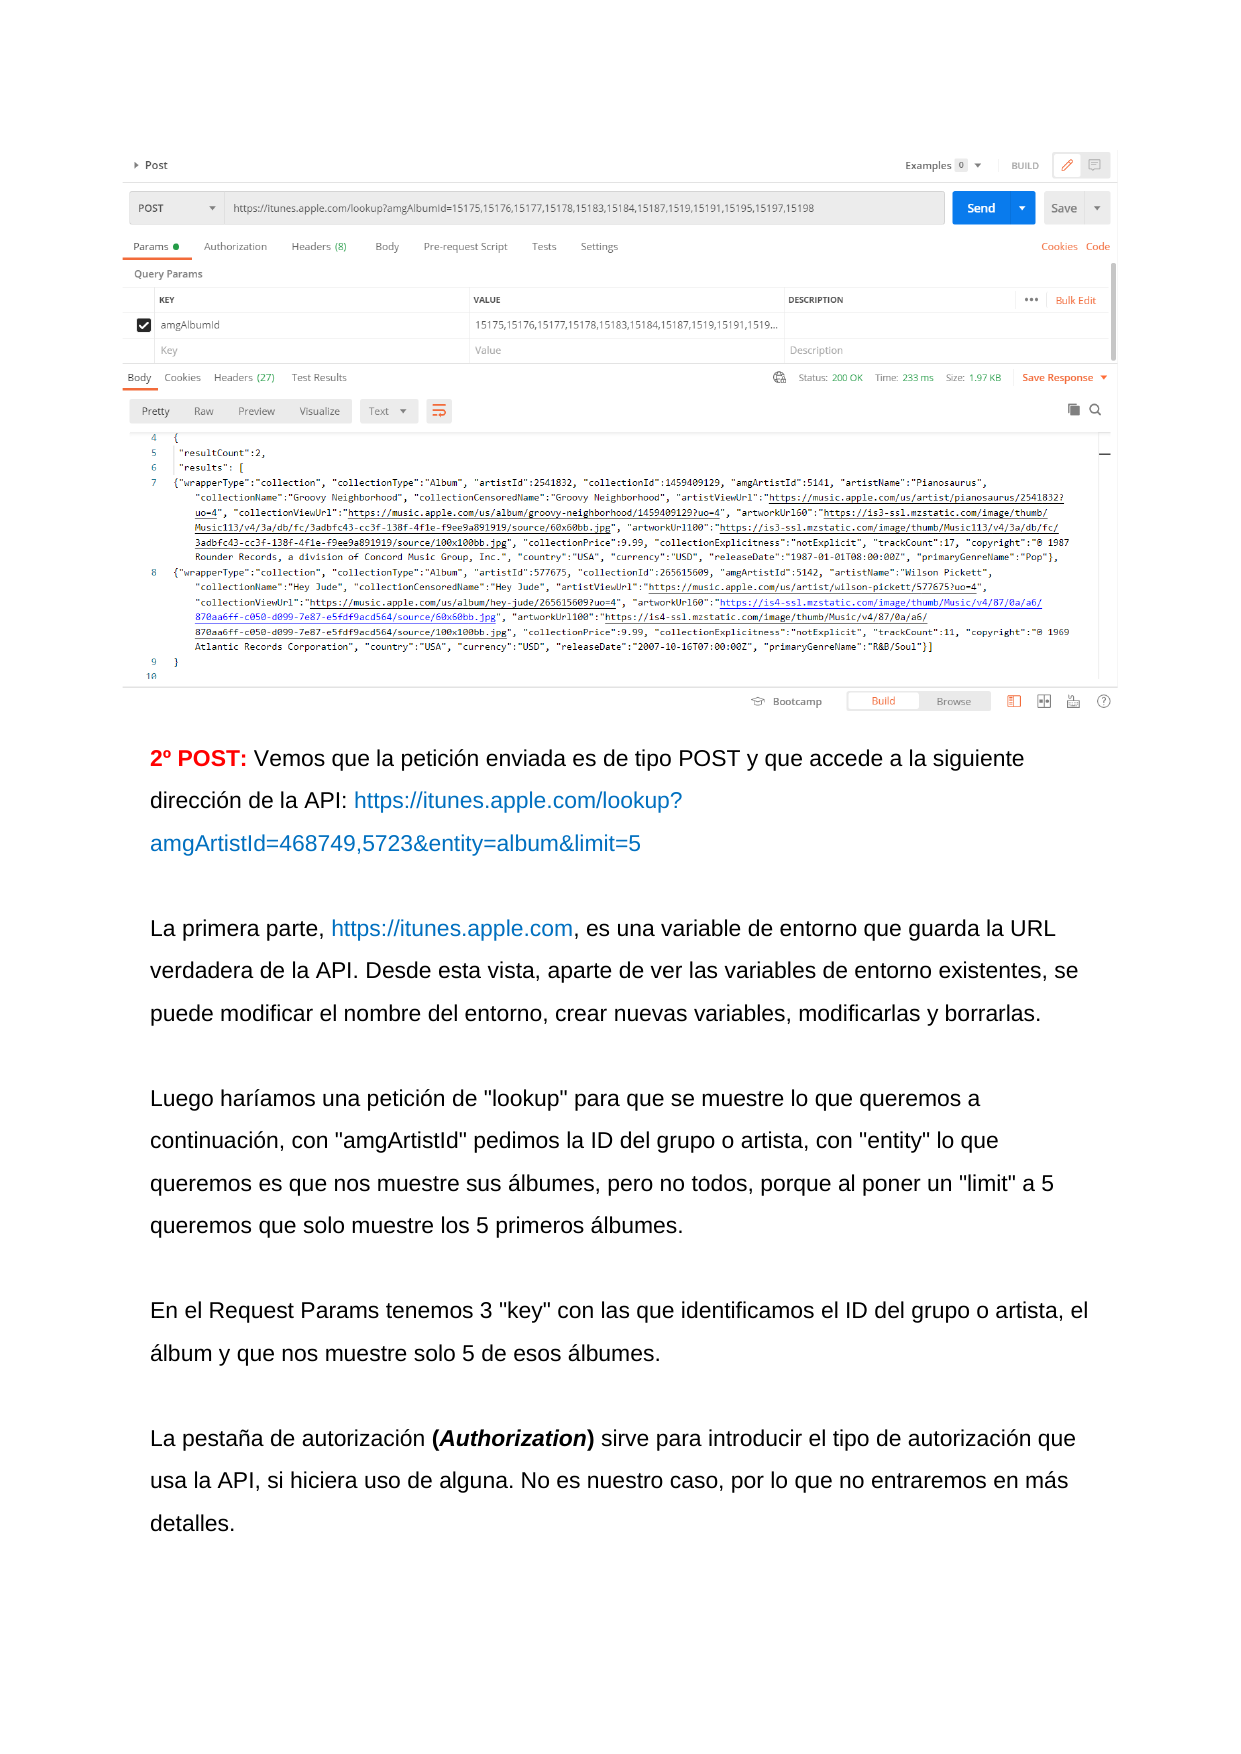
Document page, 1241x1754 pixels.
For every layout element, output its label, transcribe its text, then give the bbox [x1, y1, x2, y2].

picture [122, 150, 1118, 712]
text Luego haríamos una petición de "lookup" para que se muestre lo que queremos a continuación, con "amgArtistId" pedimos la ID del grupo o artista, con "entity" lo que queremos es que nos muestre sus álbumes, pero no todos, porque al poner un "limit" a 5 queremos que solo muestre los 5 primeros álbumes. [150, 1085, 1090, 1238]
text 2º POST: Vemos que la petición enviada es de tipo POST y que accede a la siguiente dirección de la API: https://itunes.apple.com/lookup?amgArtistId=468749,5723&entity=album&limit=5 [150, 745, 1090, 856]
text La pestaña de autorización (Authorization) sirve para introducir el tipo de autorización que usa la API, si hiciera uso de alguna. No es nuestro caso, por lo que no entraremos en más detalles. [150, 1425, 1090, 1536]
text La primera parte, https://itunes.apple.com, es una variable de entorno que guarda la URL verdadera de la API. Desde esta vista, aparte de ver las variables de entorno existentes, se puede modificar el nombre del entorno, crear nuevas variables, modificarlas y borrarlas. [150, 915, 1090, 1026]
text En el Request Params tenemos 3 "key" con las que identificamos el ID del grupo o artista, el álbum y que nos muestre solo 5 de esos álbumes. [150, 1297, 1090, 1366]
